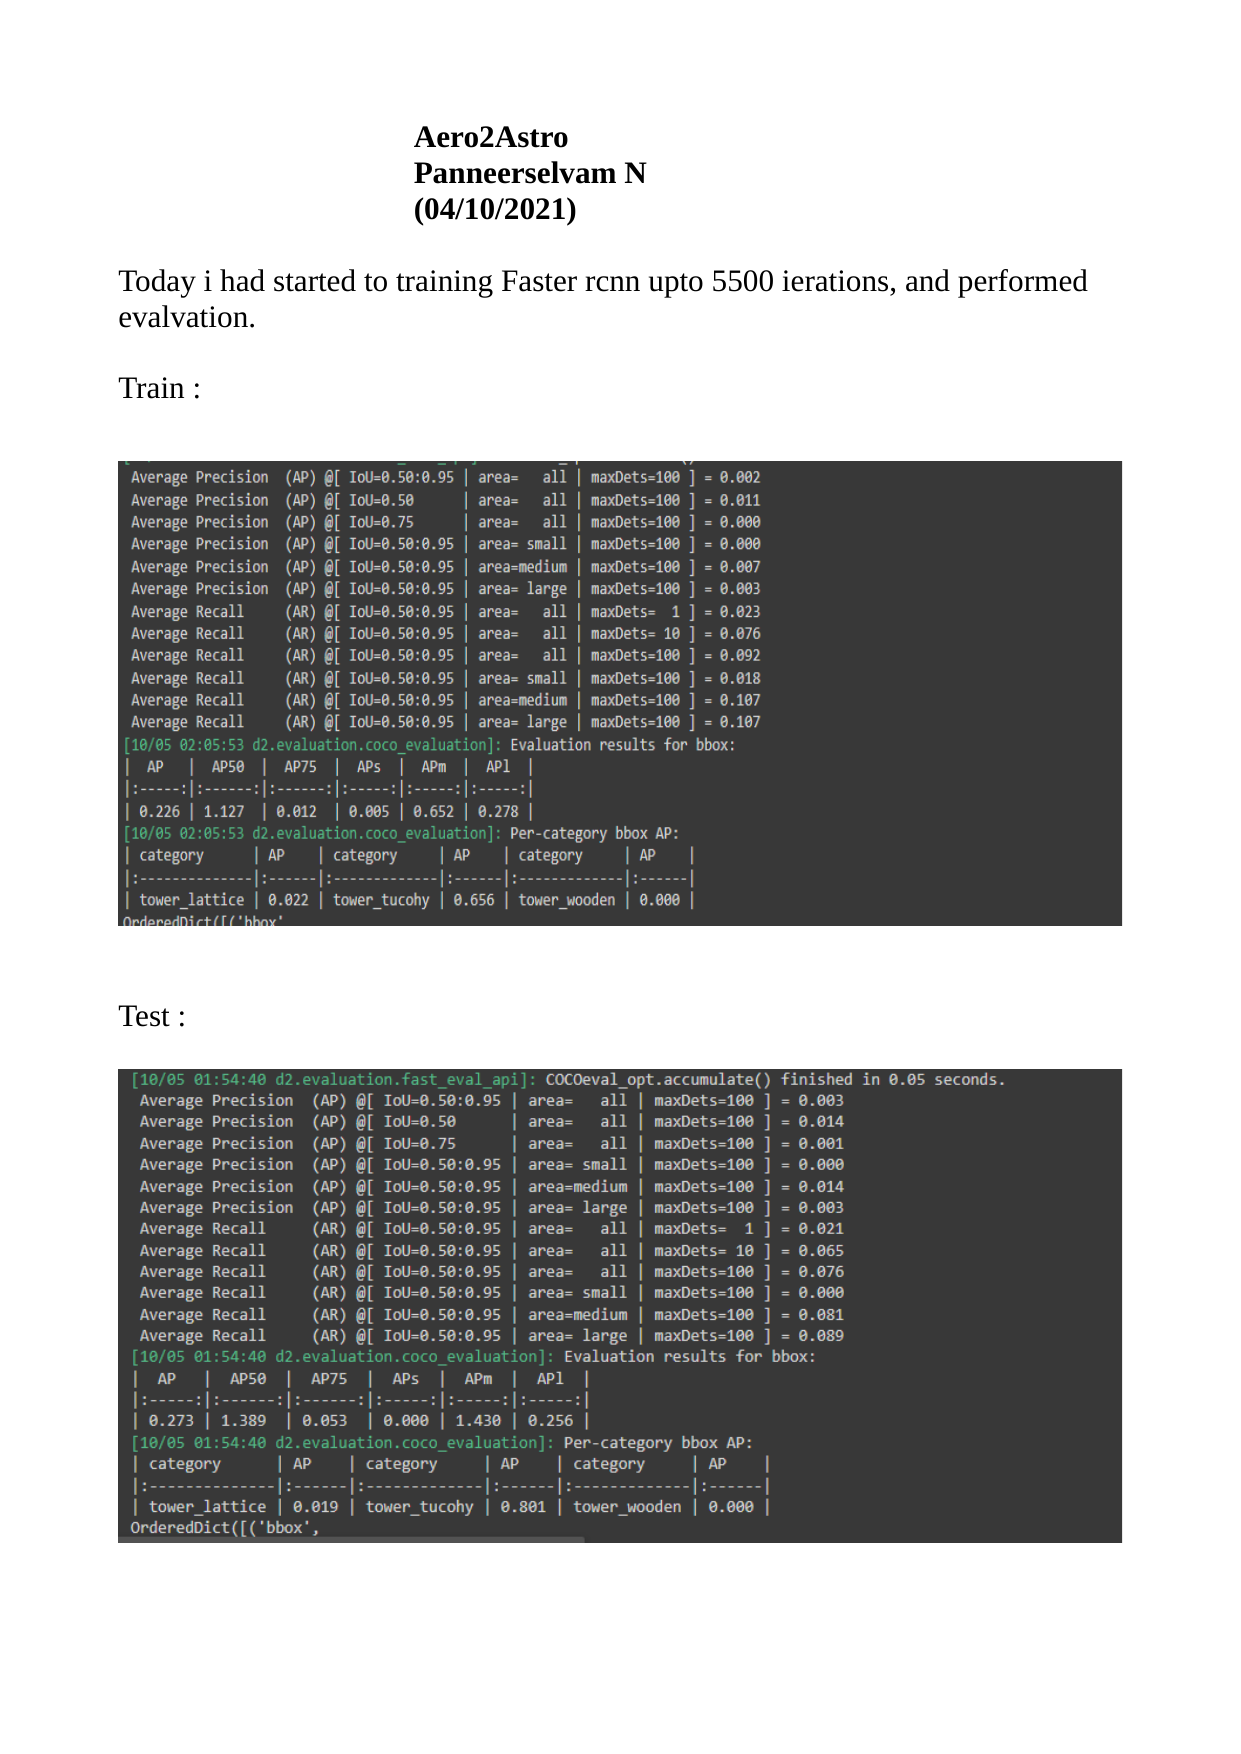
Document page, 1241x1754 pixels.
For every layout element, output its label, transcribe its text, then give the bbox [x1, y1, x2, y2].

text Train : [118, 370, 1122, 406]
picture [118, 461, 1123, 926]
picture [118, 1069, 1123, 1543]
text Test : [118, 998, 1122, 1034]
text Panneerselvam N [118, 154, 1122, 190]
text Aero2Astro [118, 118, 1122, 154]
text (04/10/2021) [118, 190, 1122, 226]
text Today i had started to training Faster rcnn upto 5500 ierations, and performed evalvation. [118, 262, 1122, 334]
